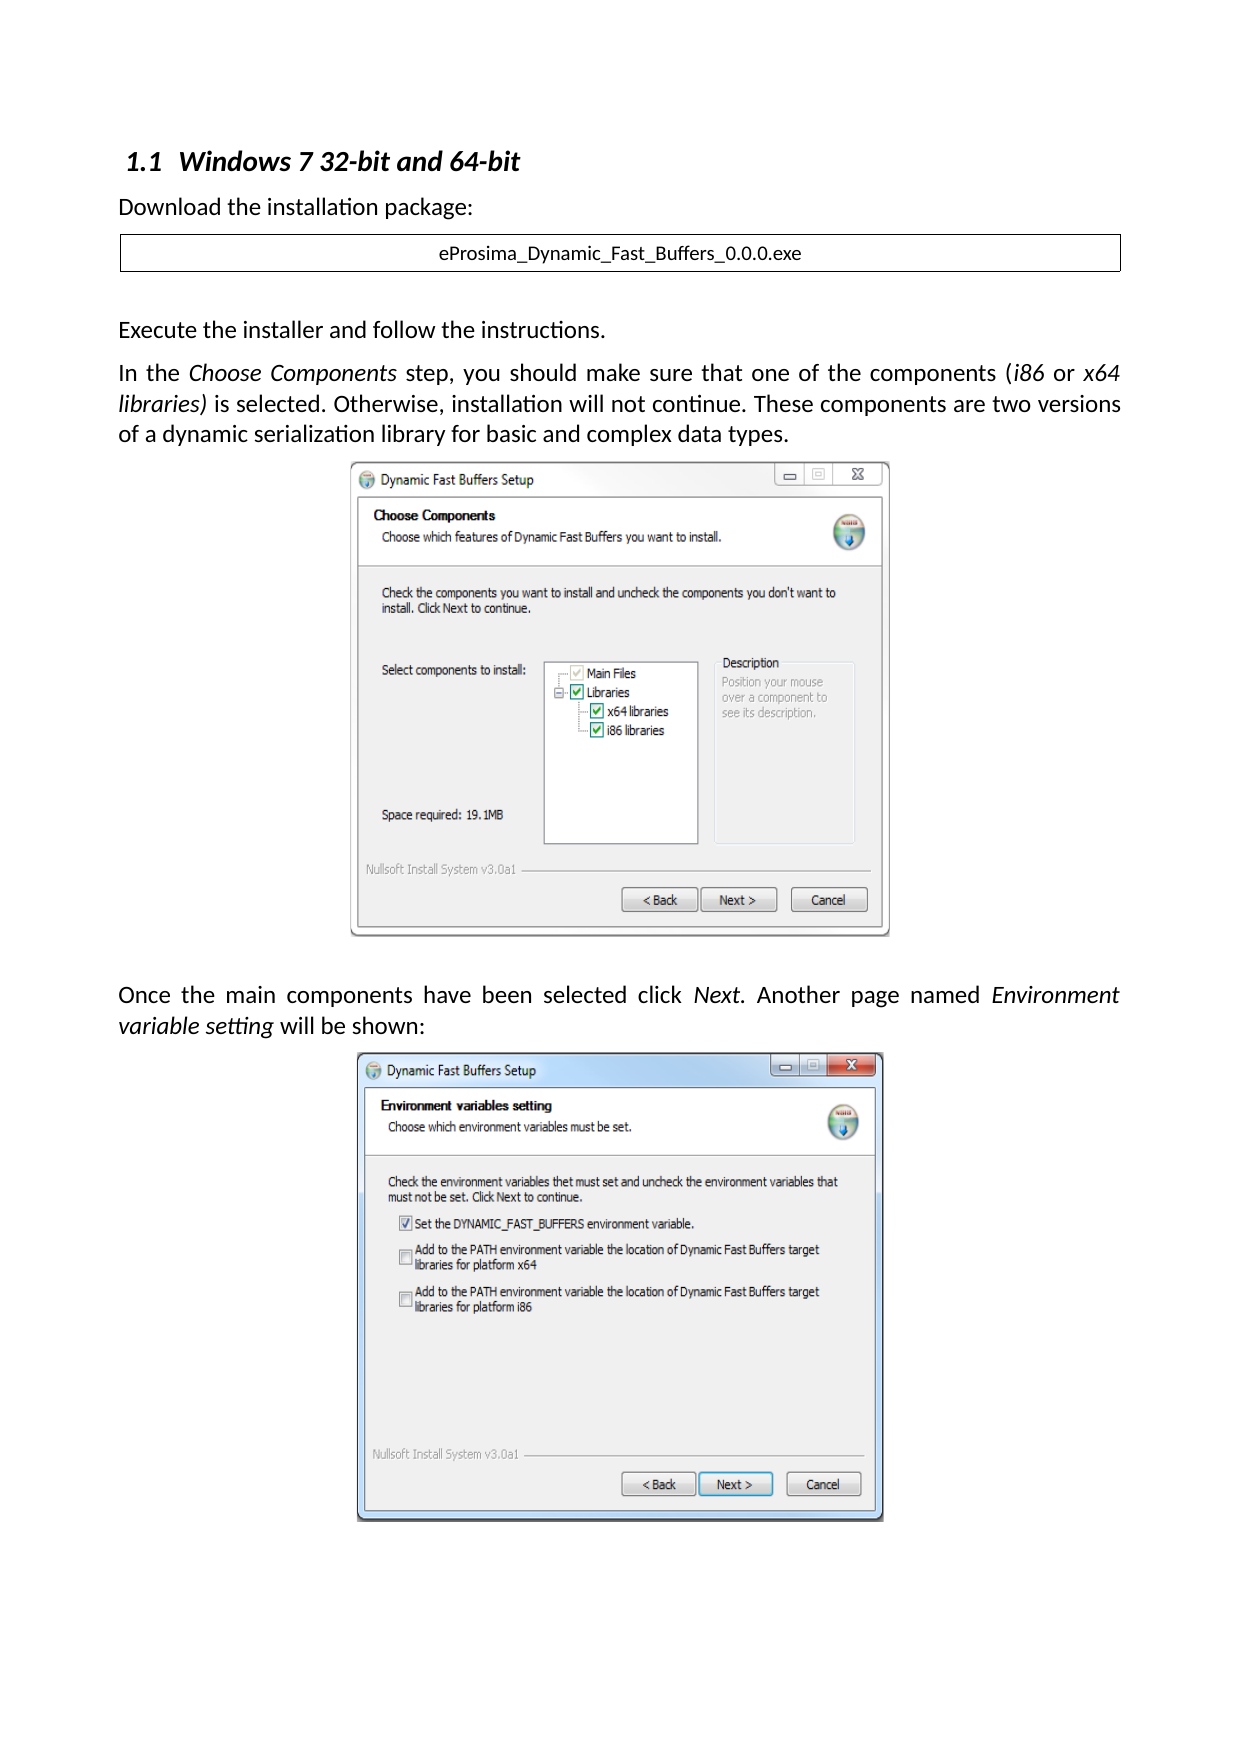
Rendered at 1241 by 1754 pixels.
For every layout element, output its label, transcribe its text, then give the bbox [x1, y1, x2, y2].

table_header eProsima_Dynamic_Fast_Buffers_0.0.0.exe [121, 235, 1120, 271]
picture [350, 461, 890, 937]
text Once the main components have been selected click Next. Another page named Environment variable setting will be shown: [118, 979, 1122, 1040]
picture [356, 1052, 884, 1522]
text In the Choose Components step, you should make sure that one of the components (i86 or x64 libraries) is selected. Otherwise, installation will not continue. These components are two versions of a dynamic serialization library for basic and complex data types. [118, 357, 1122, 449]
text Download the installation package: [118, 191, 1122, 222]
text Execute the installer and follow the instructions. [118, 314, 1122, 345]
subtitle Windows 7 32-bit and 64-bit [118, 143, 1122, 179]
